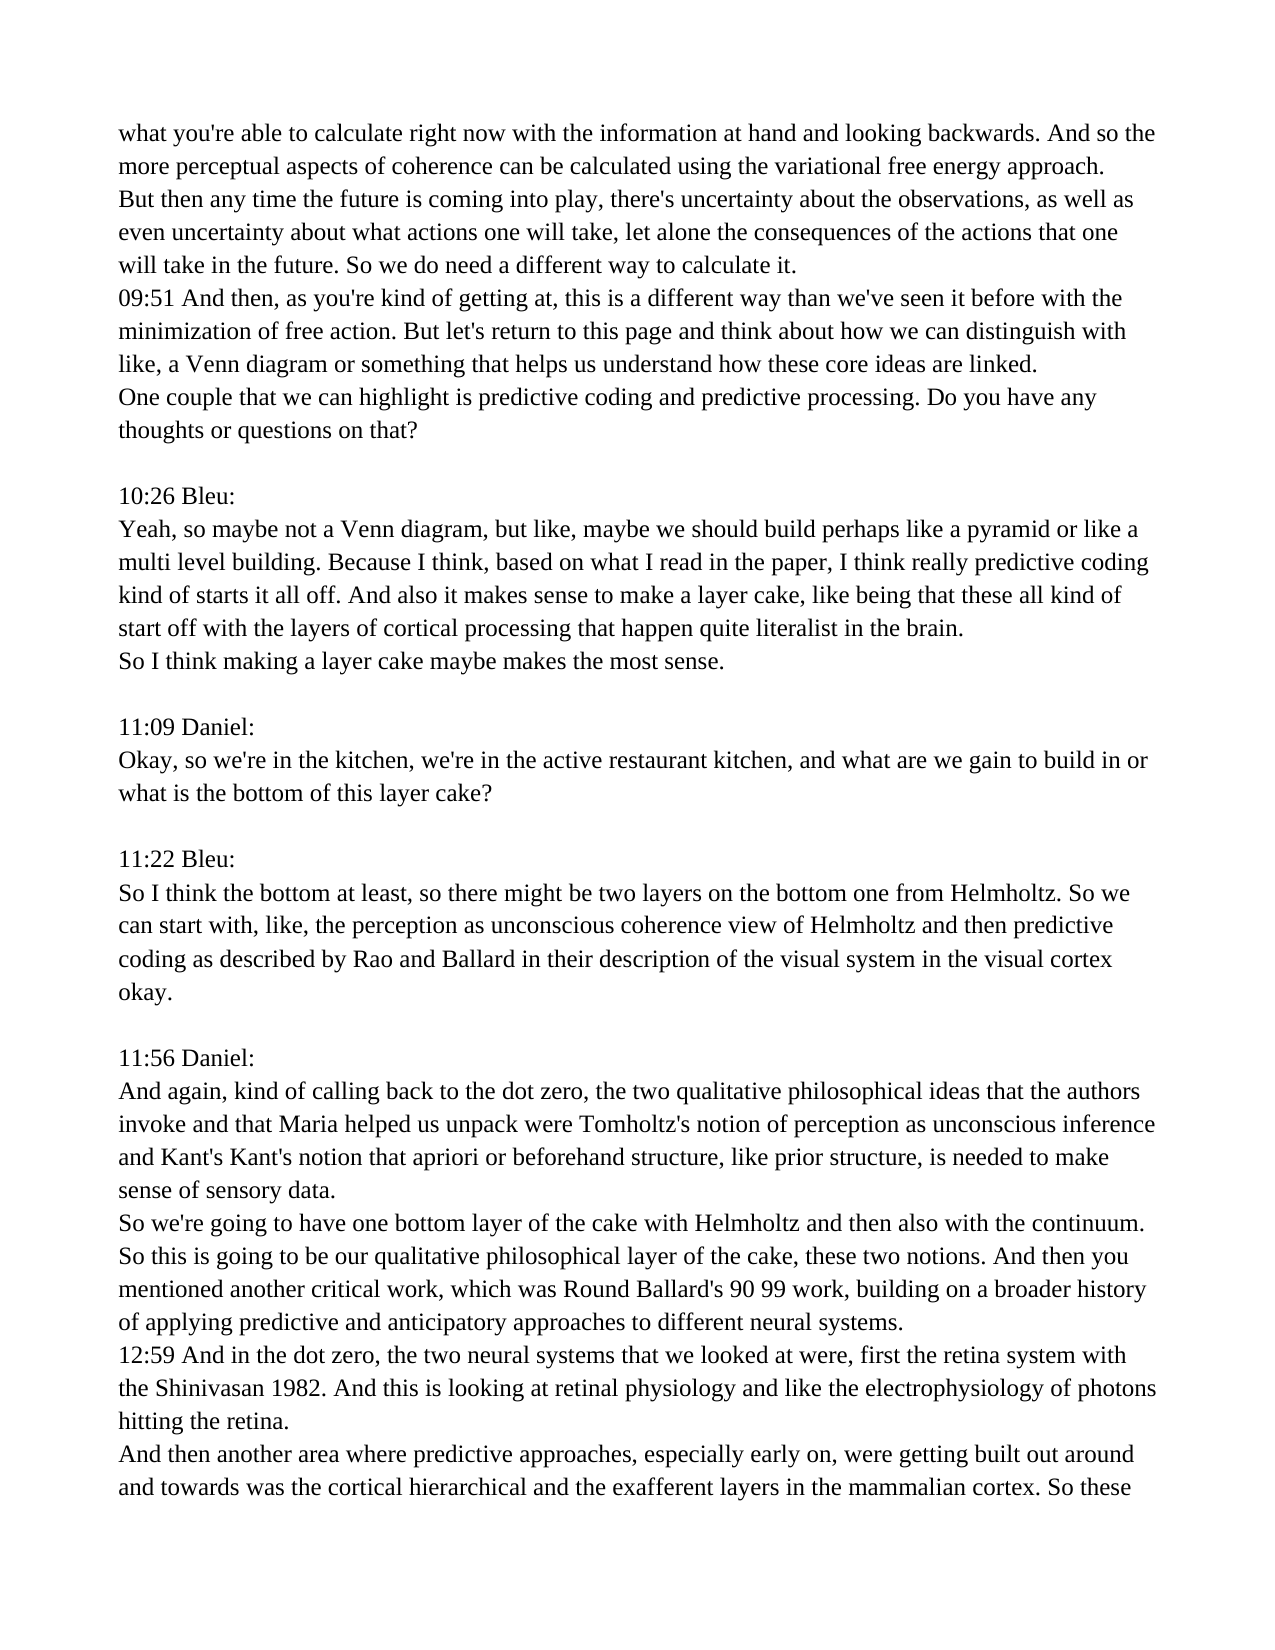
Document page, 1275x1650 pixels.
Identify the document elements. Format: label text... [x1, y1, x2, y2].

text But then any time the future is coming into play, there's uncertainty about the observations, as well as even uncertainty about what actions one will take, let alone the consequences of the actions that one will take in the future. So we do need a different way to calculate it. [118, 184, 1157, 279]
text So I think the bottom at least, so there might be two layers on the bottom one from Helmholtz. So we can start with, like, the perception as unconscious coherence view of Helmholtz and then predictive coding as described by Rao and Ballard in their description of the visual system in the visual cortex okay. [118, 878, 1157, 1005]
text 09:51 And then, as you're kind of getting at, this is a different way than we've seen it before with the minimization of free action. But let's return to this page and think about how we can distinguish with like, a Venn diagram or something that helps us understand how these core ideas are linked. [118, 283, 1157, 378]
text 10:26 Bleu: [118, 481, 1157, 510]
text what you're able to calculate right now with the information at hand and looking backwards. And so the more perceptual aspects of coherence can be calculated using the variational free energy approach. [118, 118, 1157, 180]
text Okay, so we're in the kitchen, we're in the active restaurant kitchen, and what are we gain to build in or what is the bottom of this layer cake? [118, 746, 1157, 807]
text And then another area where predictive approaches, especially early on, were getting built out around and towards was the cortical hierarchical and the exafferent layers in the mammalian cortex. So these [118, 1439, 1157, 1501]
text One couple that we can highlight is predictive coding and predictive processing. Do you have any thoughts or questions on that? [118, 382, 1157, 444]
text And again, kind of calling back to the dot zero, the two qualitative philosophical ideas that the authors invoke and that Maria helped us unpack were Tomholtz's notion of perception as unconscious inference and Kant's Kant's notion that apriori or beforehand structure, like prior structure, is needed to make sense of sensory data. [118, 1076, 1157, 1203]
text So I think making a layer cake maybe makes the most sense. [118, 646, 1157, 675]
text 11:09 Daniel: [118, 712, 1157, 741]
text 11:22 Bleu: [118, 844, 1157, 873]
text 12:59 And in the dot zero, the two neural systems that we looked at were, first the retina system with the Shinivasan 1982. And this is looking at retinal physiology and like the electrophysiology of photons hitting the retina. [118, 1340, 1157, 1435]
text Yeah, so maybe not a Venn diagram, but like, maybe we should build perhaps like a pyramid or like a multi level building. Because I think, based on what I read in the paper, I think really predictive coding kind of starts it all off. And also it makes sense to make a layer cake, like being that these all kind of start off with the layers of cortical processing that happen quite literalist in the brain. [118, 514, 1157, 642]
text So we're going to have one bottom layer of the cake with Helmholtz and then also with the continuum. So this is going to be our qualitative philosophical layer of the cake, these two notions. And then you mentioned another critical work, which was Round Ballard's 90 99 work, building on a broader history of applying predictive and anticipatory approaches to different neural systems. [118, 1208, 1157, 1336]
text 11:56 Daniel: [118, 1043, 1157, 1071]
